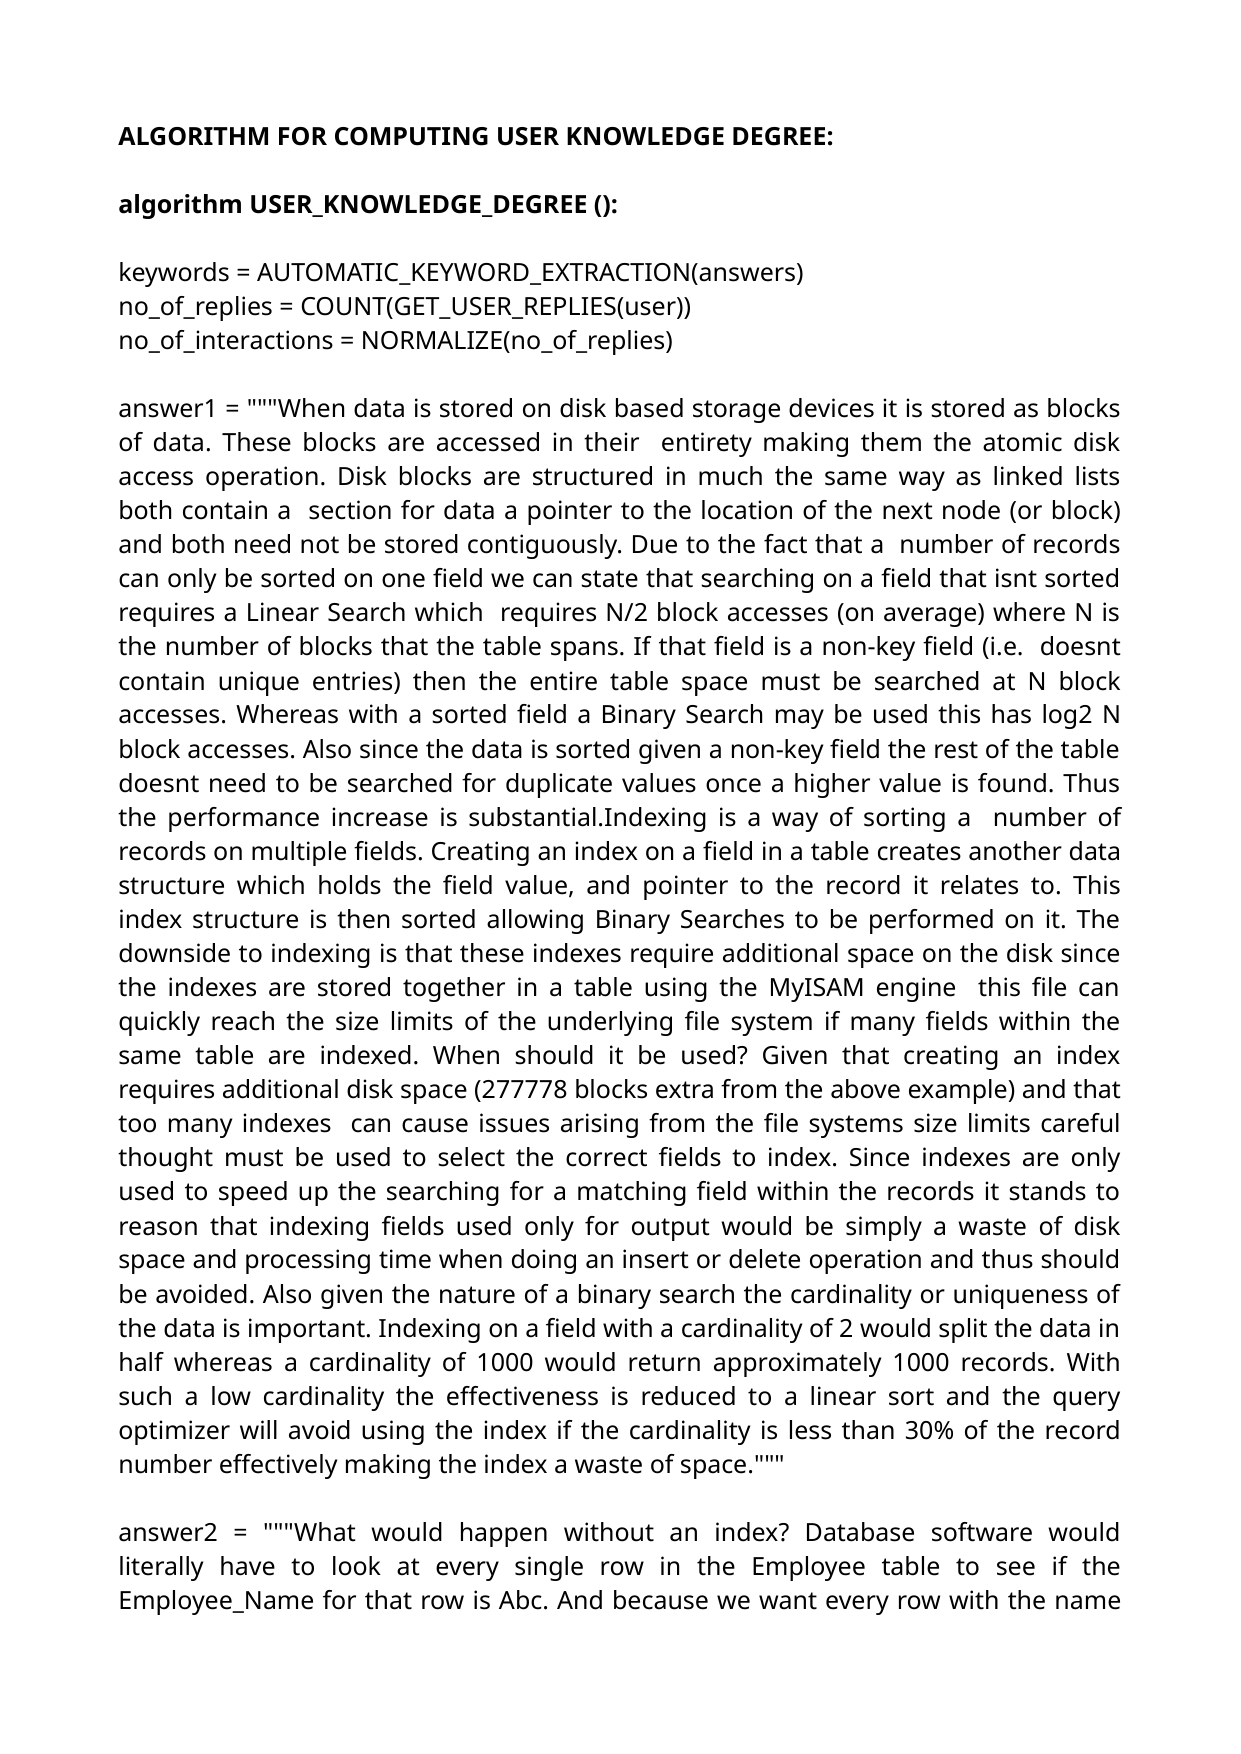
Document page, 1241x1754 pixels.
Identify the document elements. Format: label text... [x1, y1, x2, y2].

text ALGORITHM FOR COMPUTING USER KNOWLEDGE DEGREE: [118, 118, 1122, 152]
text answer2 = """What would happen without an index? Database software would literally have to look at every single row in the Employee table to see if the Employee_Name for that row is Abc. And because we want every row with the name [118, 1515, 1122, 1617]
text algorithm USER_KNOWLEDGE_DEGREE (): [118, 186, 1122, 220]
text answer1 = """When data is stored on disk based storage devices it is stored as blocks of data. These blocks are accessed in their entirety making them the atomic disk access operation. Disk blocks are structured in much the same way as linked lists both contain a section for data a pointer to the location of the next node (or block) and both need not be stored contiguously. Due to the fact that a number of records can only be sorted on one field we can state that searching on a field that isnt sorted requires a Linear Search which requires N/2 block accesses (on average) where N is the number of blocks that the table spans. If that field is a non-key field (i.e. doesnt contain unique entries) then the entire table space must be searched at N block accesses. Whereas with a sorted field a Binary Search may be used this has log2 N block accesses. Also since the data is sorted given a non-key field the rest of the table doesnt need to be searched for duplicate values once a higher value is found. Thus the performance increase is substantial.Indexing is a way of sorting a number of records on multiple fields. Creating an index on a field in a table creates another data structure which holds the field value, and pointer to the record it relates to. This index structure is then sorted allowing Binary Searches to be performed on it. The downside to indexing is that these indexes require additional space on the disk since the indexes are stored together in a table using the MyISAM engine this file can quickly reach the size limits of the underlying file system if many fields within the same table are indexed. When should it be used? Given that creating an index requires additional disk space (277778 blocks extra from the above example) and that too many indexes can cause issues arising from the file systems size limits careful thought must be used to select the correct fields to index. Since indexes are only used to speed up the searching for a matching field within the records it stands to reason that indexing fields used only for output would be simply a waste of disk space and processing time when doing an insert or delete operation and thus should be avoided. Also given the nature of a binary search the cardinality or uniqueness of the data is important. Indexing on a field with a cardinality of 2 would split the data in half whereas a cardinality of 1000 would return approximately 1000 records. With such a low cardinality the effectiveness is reduced to a linear sort and the query optimizer will avoid using the index if the cardinality is less than 30% of the record number effectively making the index a waste of space.""" [118, 391, 1122, 1481]
text no_of_interactions = NORMALIZE(no_of_replies) [118, 322, 1122, 357]
text keywords = AUTOMATIC_KEYWORD_EXTRACTION(answers) [118, 254, 1122, 288]
text no_of_replies = COUNT(GET_USER_REPLIES(user)) [118, 288, 1122, 322]
